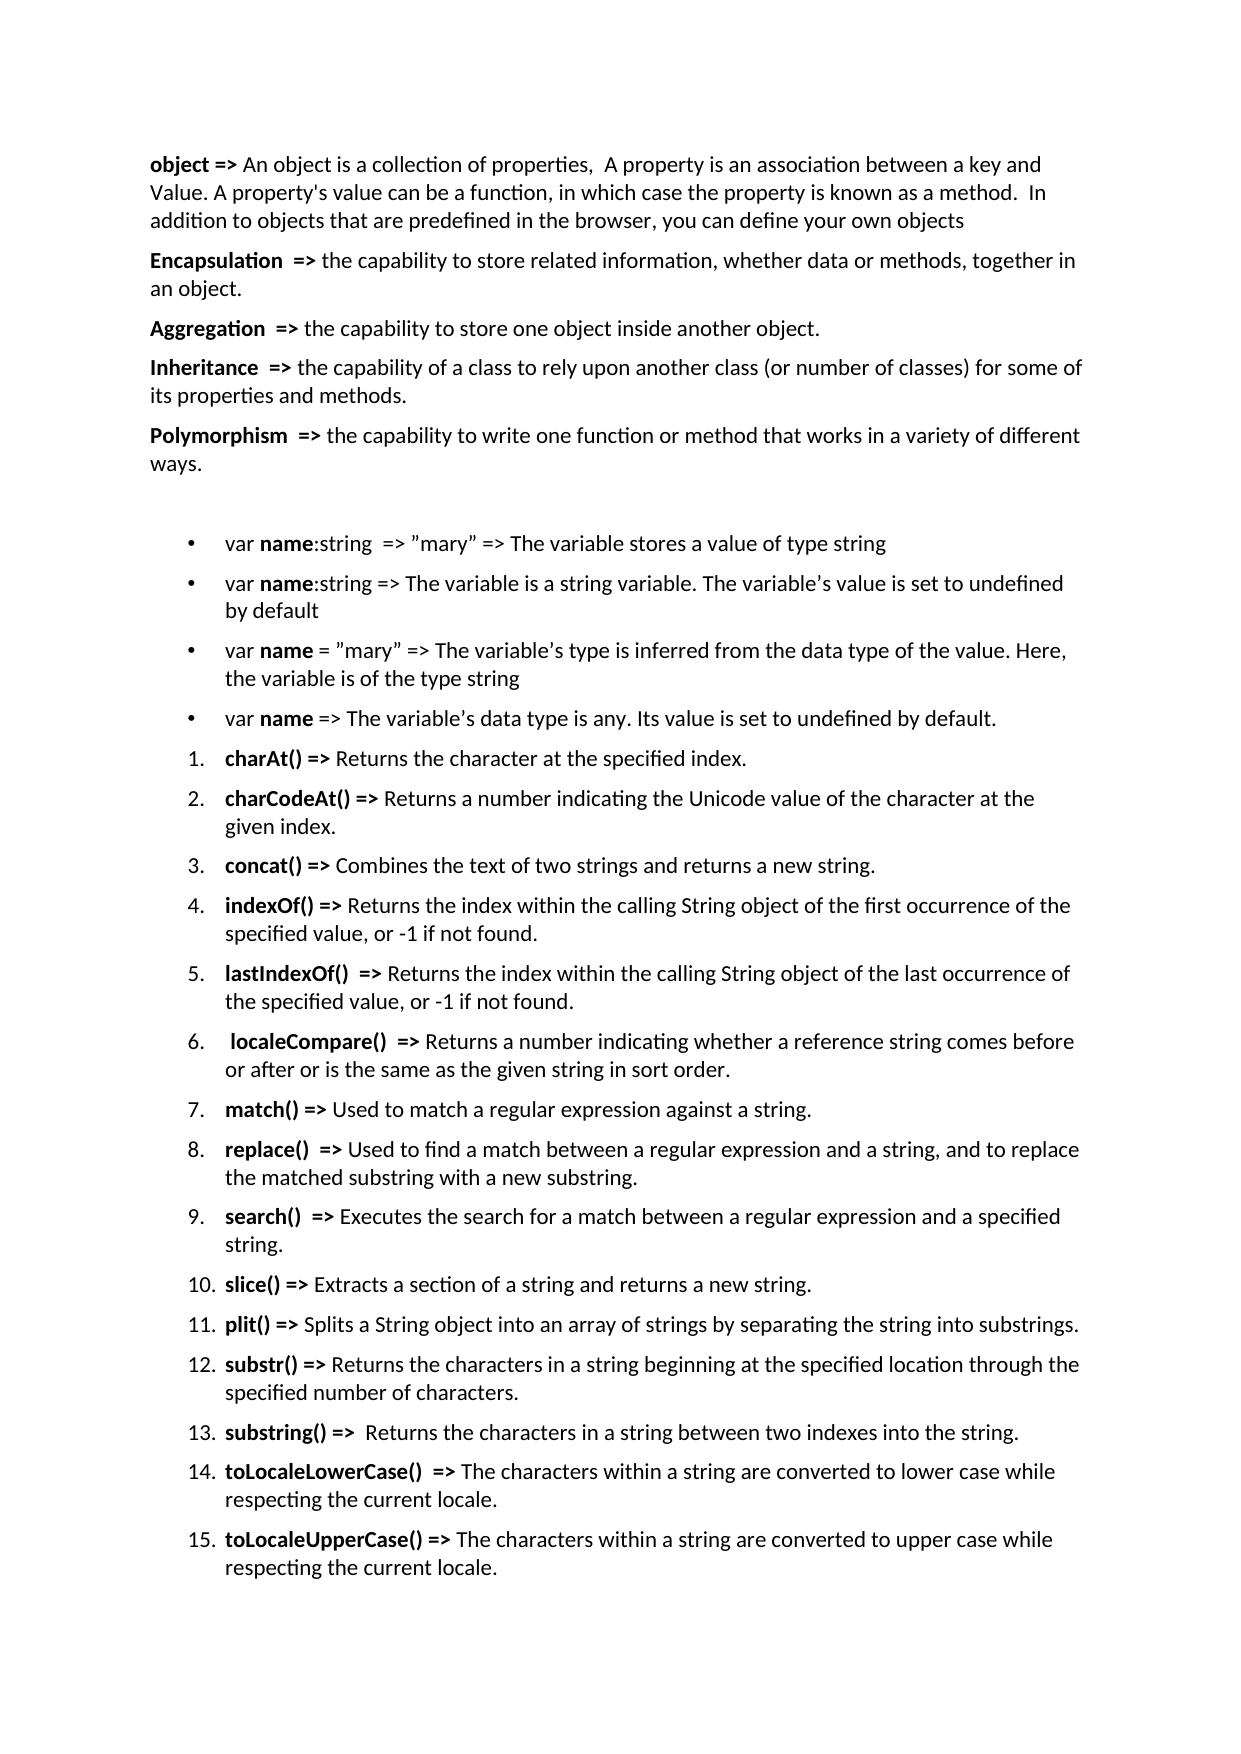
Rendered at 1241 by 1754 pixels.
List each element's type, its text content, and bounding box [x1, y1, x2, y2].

list toLocaleUpperCase() => The characters within a string are converted to upper case while respecting the current locale. [187, 1525, 1090, 1581]
list slice() => Extracts a section of a string and returns a new string. [187, 1270, 1090, 1298]
text Inheritance => the capability of a class to rely upon another class (or number of classes) for some of its properties and methods. [150, 353, 1090, 409]
list localeCompare() => Returns a number indicating whether a reference string comes before or after or is the same as the given string in sort order. [187, 1027, 1090, 1083]
text object => An object is a collection of properties, A property is an association between a key and Value. A property's value can be a function, in which case the property is known as a method. In addition to objects that are predefined in the browser, you can define your own objects [150, 150, 1090, 234]
list substring() => Returns the characters in a string between two indexes into the string. [187, 1418, 1090, 1446]
list toLocaleLowerCase() => The characters within a string are converted to lower case while respecting the current locale. [187, 1457, 1090, 1513]
text Encapsulation => the capability to store related information, whether data or methods, together in an object. [150, 246, 1090, 302]
list concat() => Combines the text of two strings and returns a new string. [187, 852, 1090, 880]
list search() => Executes the search for a match between a regular expression and a specified string. [187, 1202, 1090, 1258]
list replace() => Used to find a match between a regular expression and a string, and to replace the matched substring with a new substring. [187, 1135, 1090, 1191]
list charCodeAt() => Returns a number indicating the Unicode value of the character at the given index. [187, 784, 1090, 840]
list substr() => Returns the characters in a string beginning at the specified location through the specified number of characters. [187, 1350, 1090, 1406]
text Aggregation => the capability to store one object inside another object. [150, 314, 1090, 342]
list var name = ”mary” => The variable’s type is inferred from the data type of the value. Here, the variable is of the type string [187, 636, 1090, 692]
list indexOf() => Returns the index within the calling String object of the first occurrence of the specified value, or -1 if not found. [187, 891, 1090, 947]
list lastIndexOf() => Returns the index within the calling String object of the last occurrence of the specified value, or -1 if not found. [187, 959, 1090, 1015]
list match() => Used to match a regular expression against a string. [187, 1095, 1090, 1123]
text Polymorphism => the capability to write one function or method that works in a variety of different ways. [150, 421, 1090, 477]
list var name:string => The variable is a string variable. The variable’s value is set to undefined by default [187, 569, 1090, 625]
list charAt() => Returns the character at the specified index. [187, 744, 1090, 772]
list var name:string => ”mary” => The variable stores a value of type string [187, 529, 1090, 557]
list var name => The variable’s data type is any. Its value is set to undefined by default. [187, 704, 1090, 732]
list plit() => Splits a String object into an array of strings by separating the string into substrings. [187, 1310, 1090, 1338]
